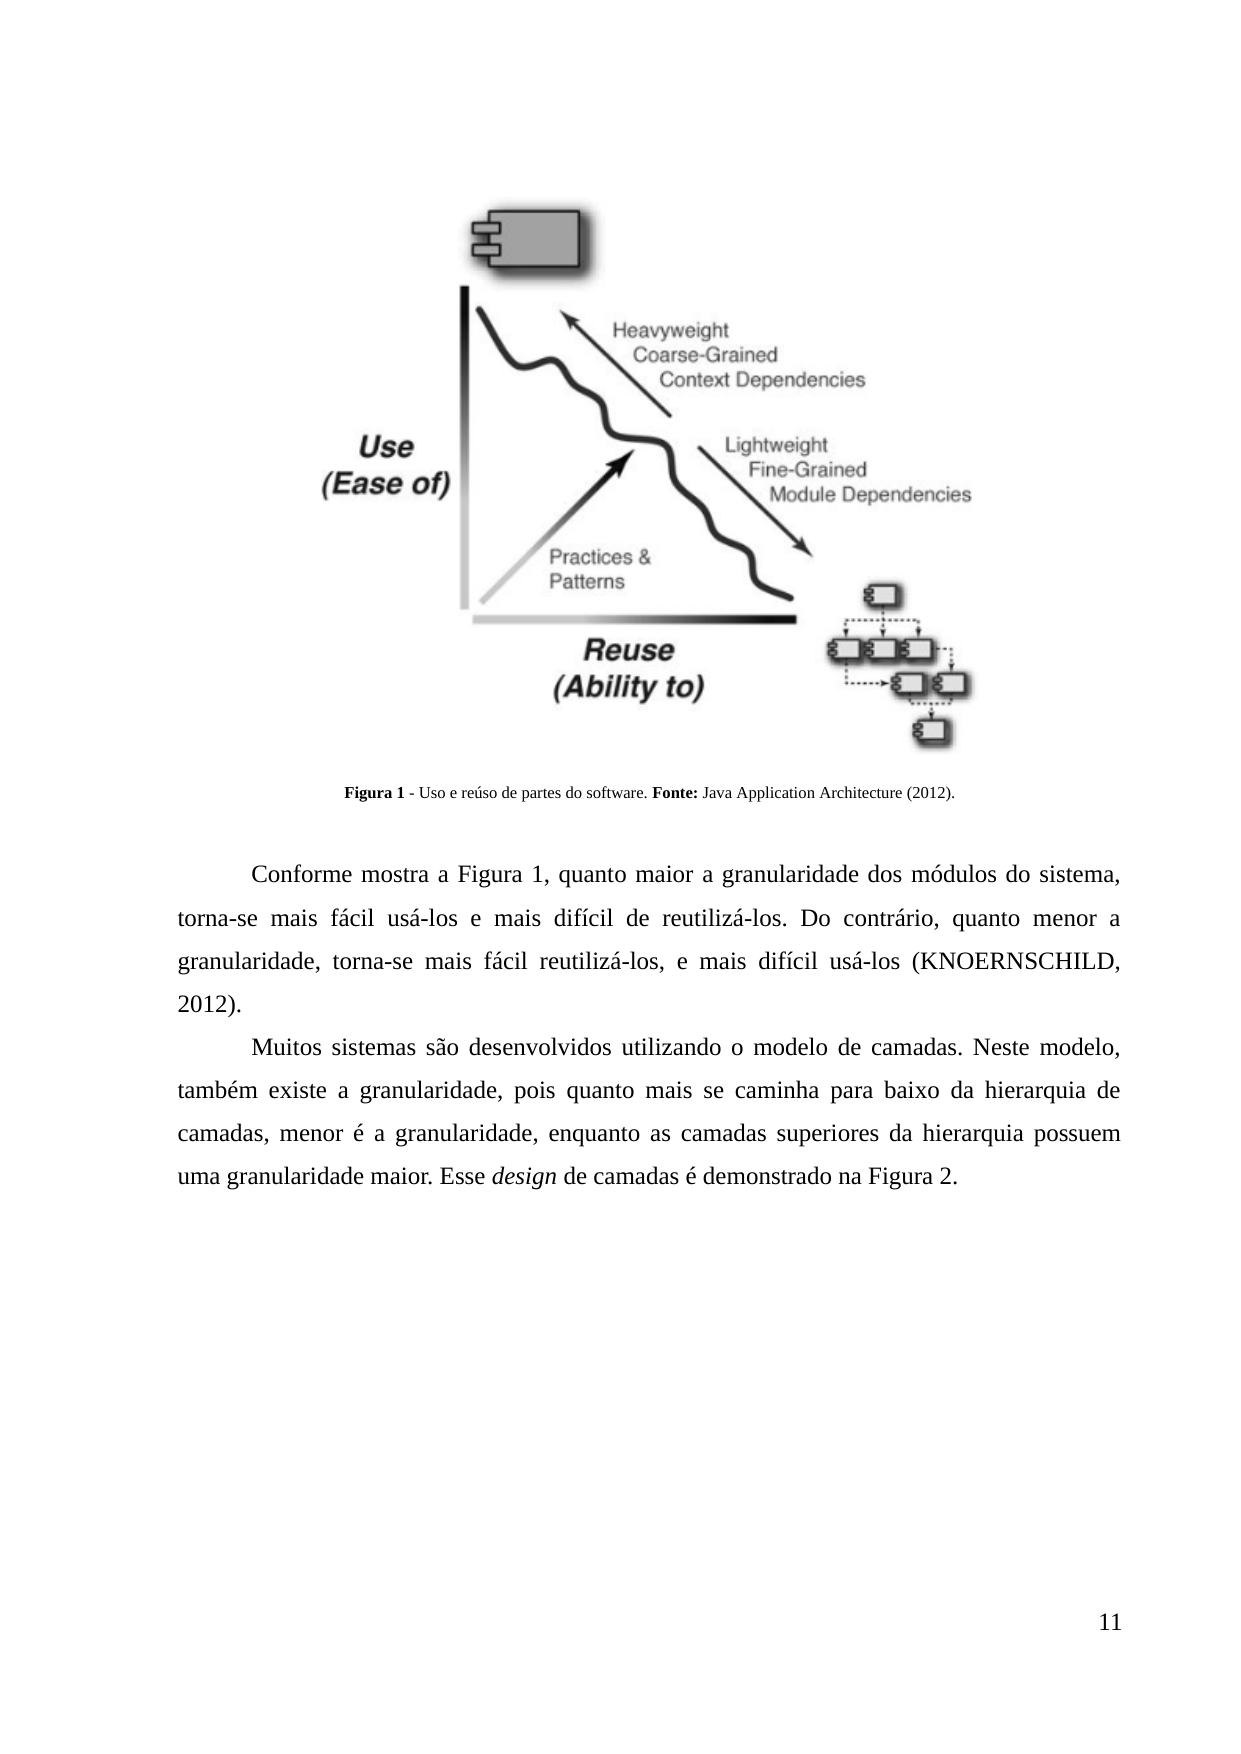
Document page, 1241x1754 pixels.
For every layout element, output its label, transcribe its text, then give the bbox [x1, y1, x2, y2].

text Muitos sistemas são desenvolvidos utilizando o modelo de camadas. Neste modelo, também existe a granularidade, pois quanto mais se caminha para baixo da hierarquia de camadas, menor é a granularidade, enquanto as camadas superiores da hierarquia possuem uma granularidade maior. Esse design de camadas é demonstrado na Figura 2. [177, 1032, 1122, 1190]
picture [283, 177, 1016, 783]
text Conforme mostra a Figura 1, quanto maior a granularidade dos módulos do sistema, torna-se mais fácil usá-los e mais difícil de reutilizá-los. Do contrário, quanto menor a granularidade, torna-se mais fácil reutilizá-los, e mais difícil usá-los (KNOERNSCHILD, 2012). [177, 859, 1122, 1018]
text Figura 1 - Uso e reúso de partes do software. Fonte: Java Application Architecture (2012). [283, 783, 1016, 802]
